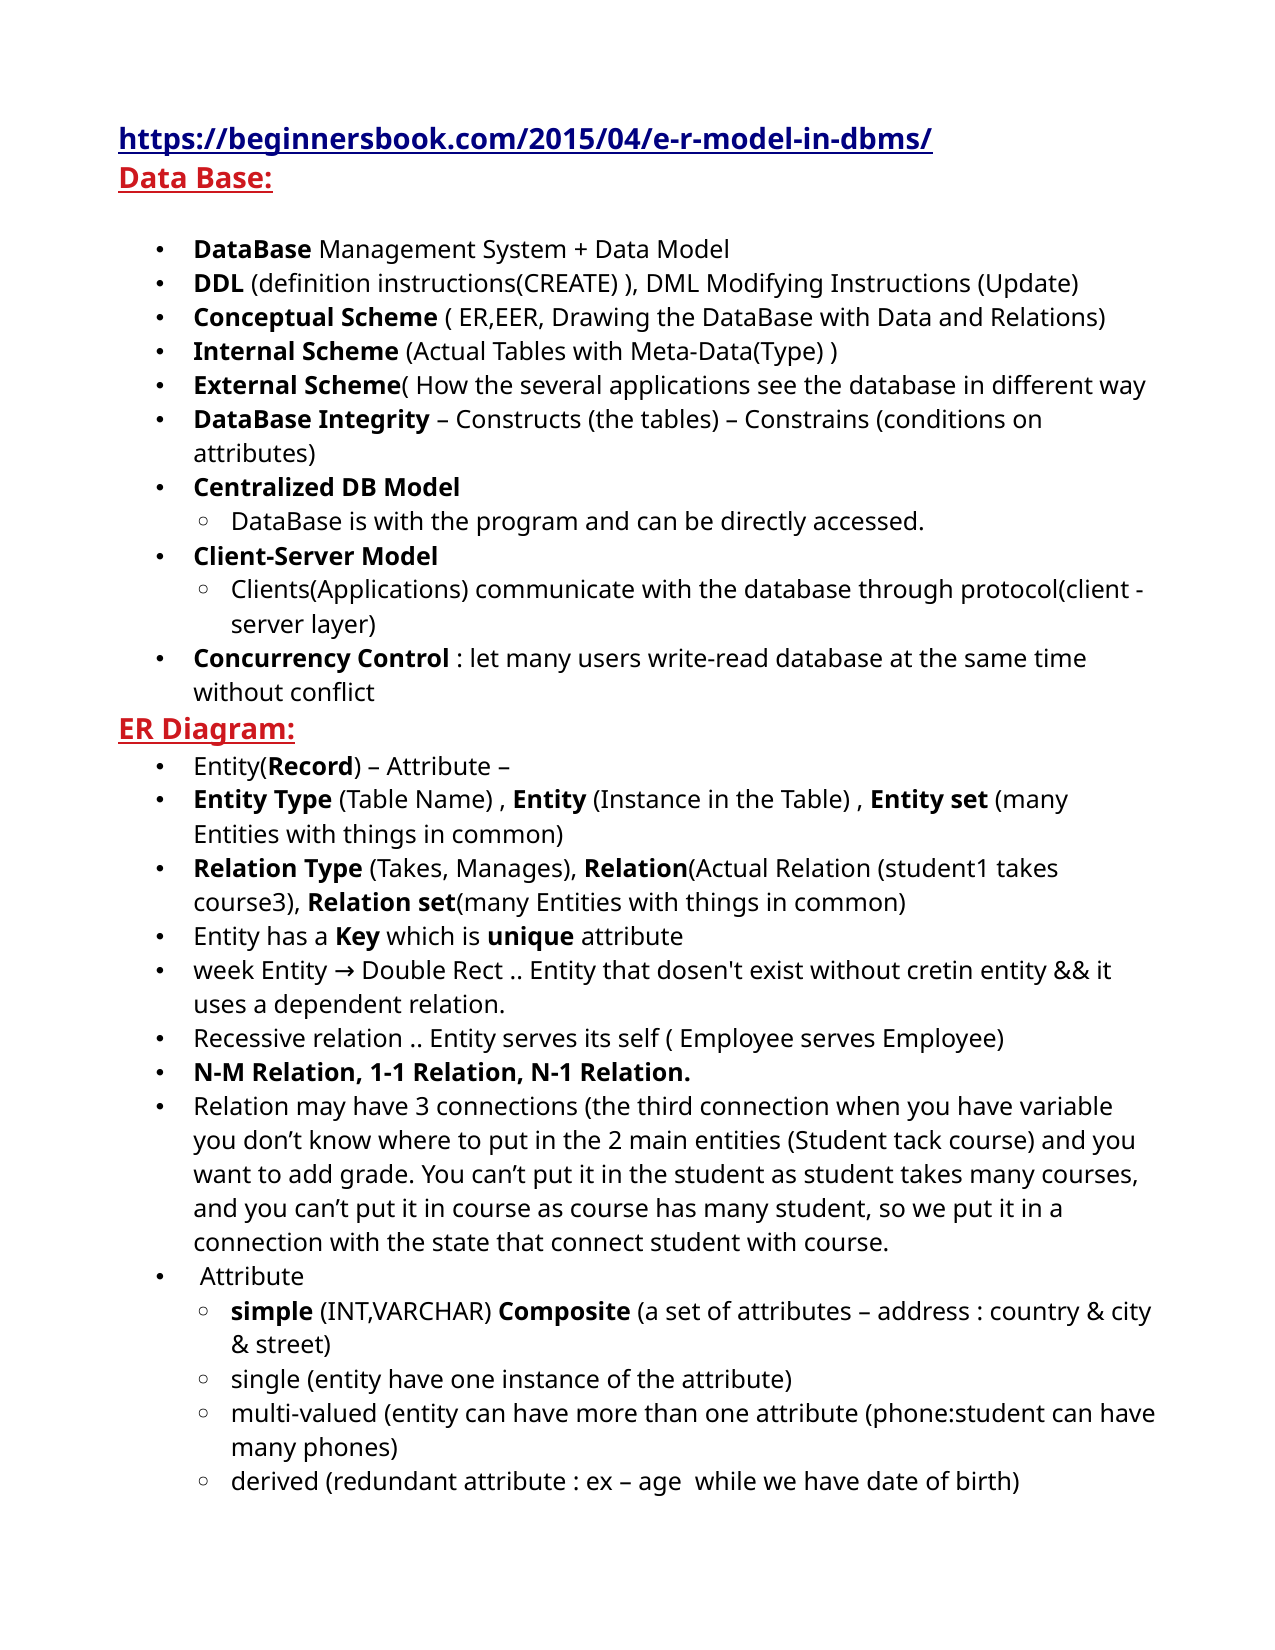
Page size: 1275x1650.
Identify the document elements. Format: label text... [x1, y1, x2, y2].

list External Scheme( How the several applications see the database in different way [156, 368, 1157, 402]
list DDL (definition instructions(CREATE) ), DML Modifying Instructions (Update) [156, 266, 1157, 300]
list N-M Relation, 1-1 Relation, N-1 Relation. [156, 1055, 1157, 1089]
list derived (redundant attribute : ex – age while we have date of birth) [193, 1463, 1157, 1497]
list single (entity have one instance of the attribute) [193, 1361, 1157, 1395]
list Entity(Record) – Attribute – [156, 748, 1157, 782]
list Recessive relation .. Entity serves its self ( Employee serves Employee) [156, 1021, 1157, 1055]
list multi-valued (entity can have more than one attribute (phone:student can have many phones) [193, 1395, 1157, 1463]
list Relation may have 3 connections (the third connection when you have variable you don’t know where to put in the 2 main entities (Student tack course) and you want to add grade. You can’t put it in the student as student takes many courses, and you can’t put it in course as course has many student, so we put it in a connection with the state that connect student with course. [156, 1089, 1157, 1259]
list Attribute [156, 1259, 1157, 1293]
text https://beginnersbook.com/2015/04/e-r-model-in-dbms/ [118, 118, 1157, 158]
list Concurrency Control : let many users write-read database at the same time without conflict [156, 640, 1157, 708]
list Entity Type (Table Name) , Entity (Instance in the Table) , Entity set (many Entities with things in common) [156, 782, 1157, 850]
list week Entity → Double Rect .. Entity that dosen't exist without cretin entity && it uses a dependent relation. [156, 952, 1157, 1021]
list DataBase is with the program and can be directly accessed. [193, 504, 1157, 538]
list Centralized DB Model [156, 470, 1157, 504]
list DataBase Integrity – Constructs (the tables) – Constrains (conditions on attributes) [156, 402, 1157, 470]
list DataBase Management System + Data Model [156, 232, 1157, 266]
text Data Base: [118, 158, 1157, 197]
list Entity has a Key which is unique attribute [156, 918, 1157, 952]
list Relation Type (Takes, Manages), Relation(Actual Relation (student1 takes course3), Relation set(many Entities with things in common) [156, 850, 1157, 918]
list Client-Server Model [156, 538, 1157, 572]
text ER Diagram: [118, 708, 1157, 748]
list simple (INT,VARCHAR) Composite (a set of attributes – address : country & city & street) [193, 1293, 1157, 1361]
list Clients(Applications) communicate with the database through protocol(client -server layer) [193, 572, 1157, 640]
list Conceptual Scheme ( ER,EER, Drawing the DataBase with Data and Relations) [156, 300, 1157, 334]
list Internal Scheme (Actual Tables with Meta-Data(Type) ) [156, 334, 1157, 368]
